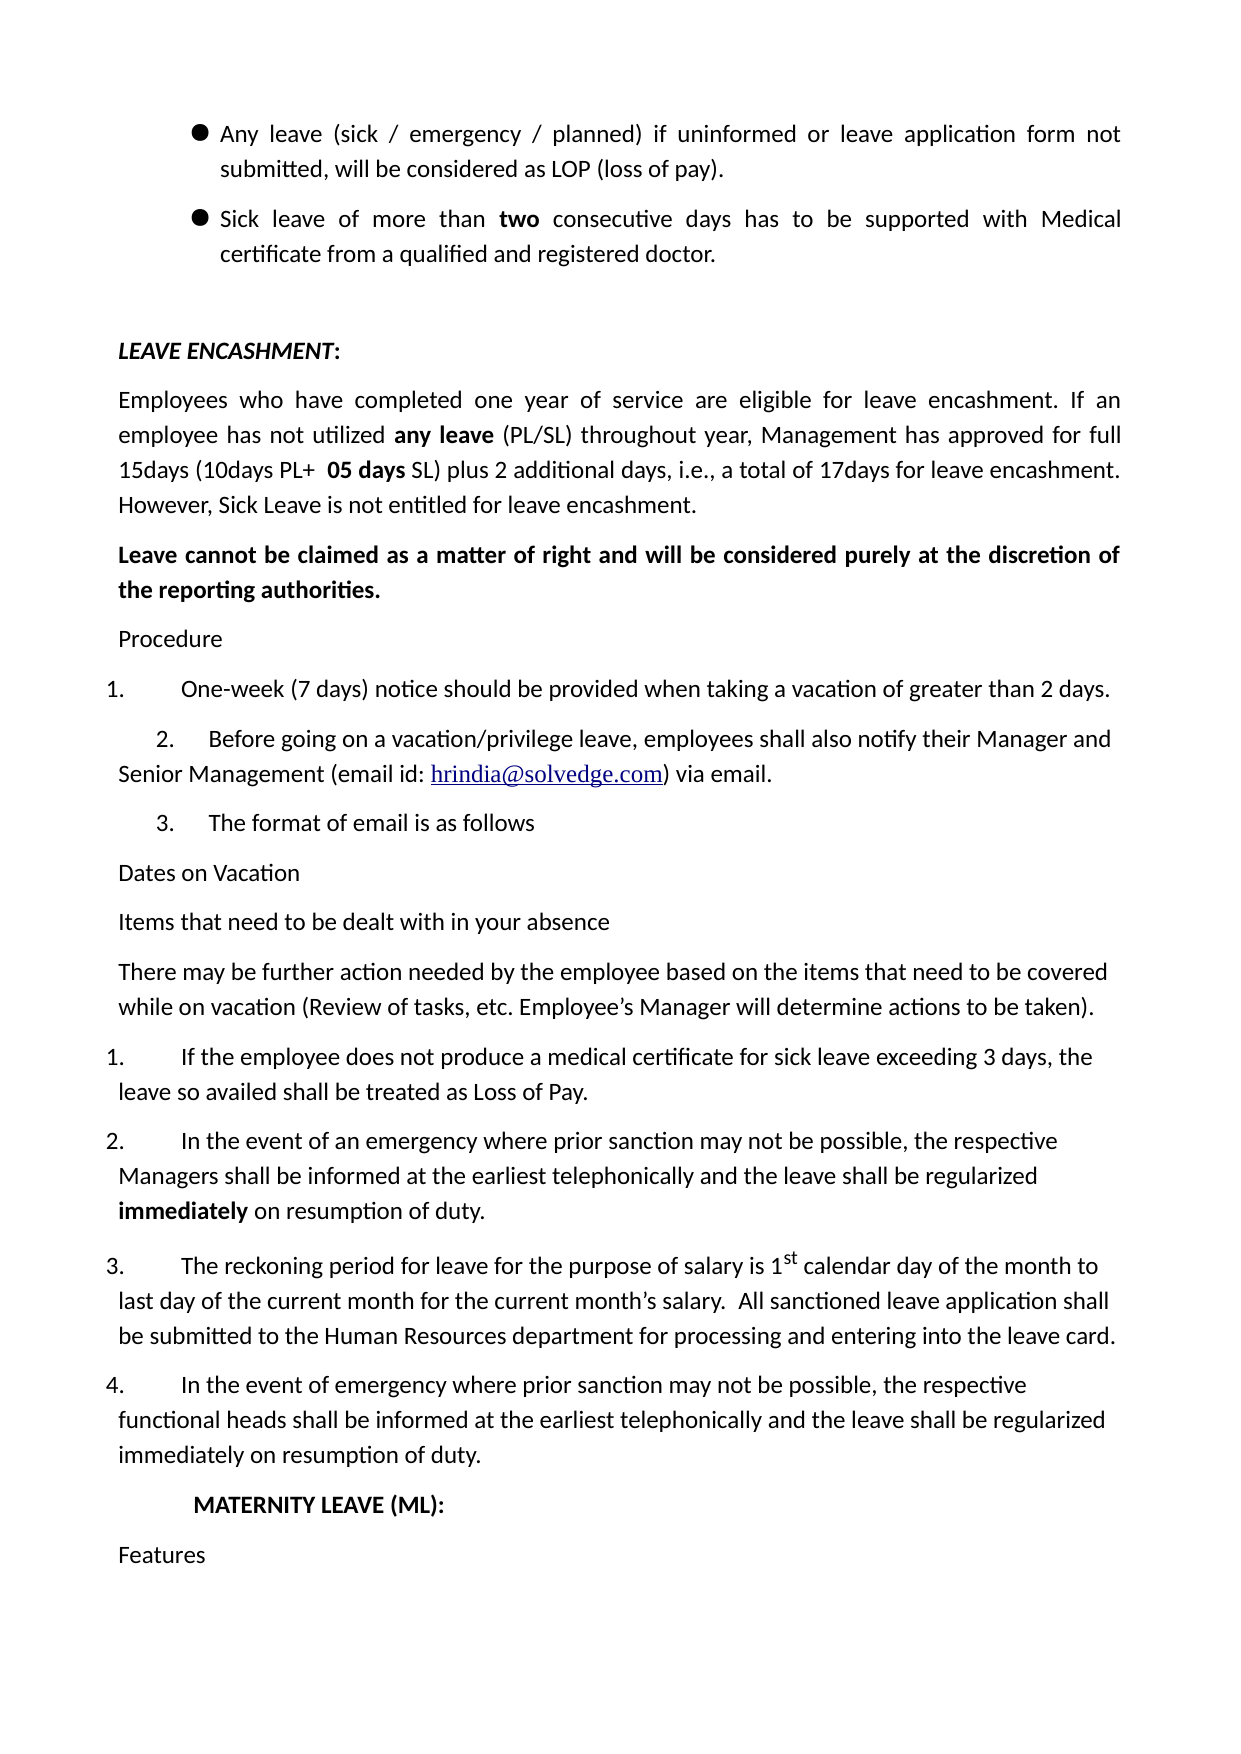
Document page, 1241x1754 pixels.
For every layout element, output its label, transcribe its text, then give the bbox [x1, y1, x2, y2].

list Sick leave of more than two consecutive days has to be supported with Medical certificate from a qualified and registered doctor. [190, 203, 1122, 268]
text 4. In the event of emergency where prior sanction may not be possible, the respective functional heads shall be informed at the earliest telephonically and the leave shall be regularized immediately on resumption of duty. [43, 1369, 1122, 1470]
text Features [118, 1539, 1122, 1569]
text 3. The reckoning period for leave for the purpose of salary is 1st calendar day of the month to last day of the current month for the current month’s salary. All sanctioned leave application shall be submitted to the Human Resources department for processing and entering into the leave card. [43, 1245, 1122, 1351]
text LEAVE ENCASHMENT: [118, 335, 1122, 365]
text Procedure [118, 624, 1122, 654]
text 3. The format of email is as follows [118, 807, 1122, 838]
text Leave cannot be claimed as a matter of right and will be considered purely at the discretion of the reporting authorities. [118, 539, 1122, 604]
list Any leave (sick / emergency / planned) if uninformed or leave application form not submitted, will be considered as LOP (loss of pay). [190, 118, 1122, 184]
text Items that need to be dealt with in your absence [118, 907, 1122, 937]
text 1. If the employee does not produce a medical certificate for sick leave exceeding 3 days, the leave so availed shall be treated as Loss of Pay. [43, 1041, 1122, 1106]
text 1. One-week (7 days) notice should be provided when taking a vacation of greater than 2 days. [43, 673, 1122, 704]
text Employees who have completed one year of service are eligible for leave encashment. If an employee has not utilized any leave (PL/SL) throughout year, Management has approved for full 15days (10days PL+ 05 days SL) plus 2 additional days, i.e., a total of 17days for leave encashment. However, Sick Leave is not entitled for leave encashment. [118, 384, 1122, 520]
text There may be further action needed by the employee based on the items that need to be covered while on vacation (Review of tasks, etc. Employee’s Manager will determine actions to be taken). [118, 956, 1122, 1022]
text Dates on Vacation [118, 857, 1122, 887]
text MATERNITY LEAVE (ML): [193, 1489, 1122, 1520]
text 2. Before going on a vacation/privilege leave, employees shall also notify their Manager and Senior Management (email id: hrindia@solvedge.com) via email. [118, 723, 1122, 788]
text 2. In the event of an emergency where prior sanction may not be possible, the respective Managers shall be informed at the earliest telephonically and the leave shall be regularized immediately on resumption of duty. [43, 1125, 1122, 1226]
